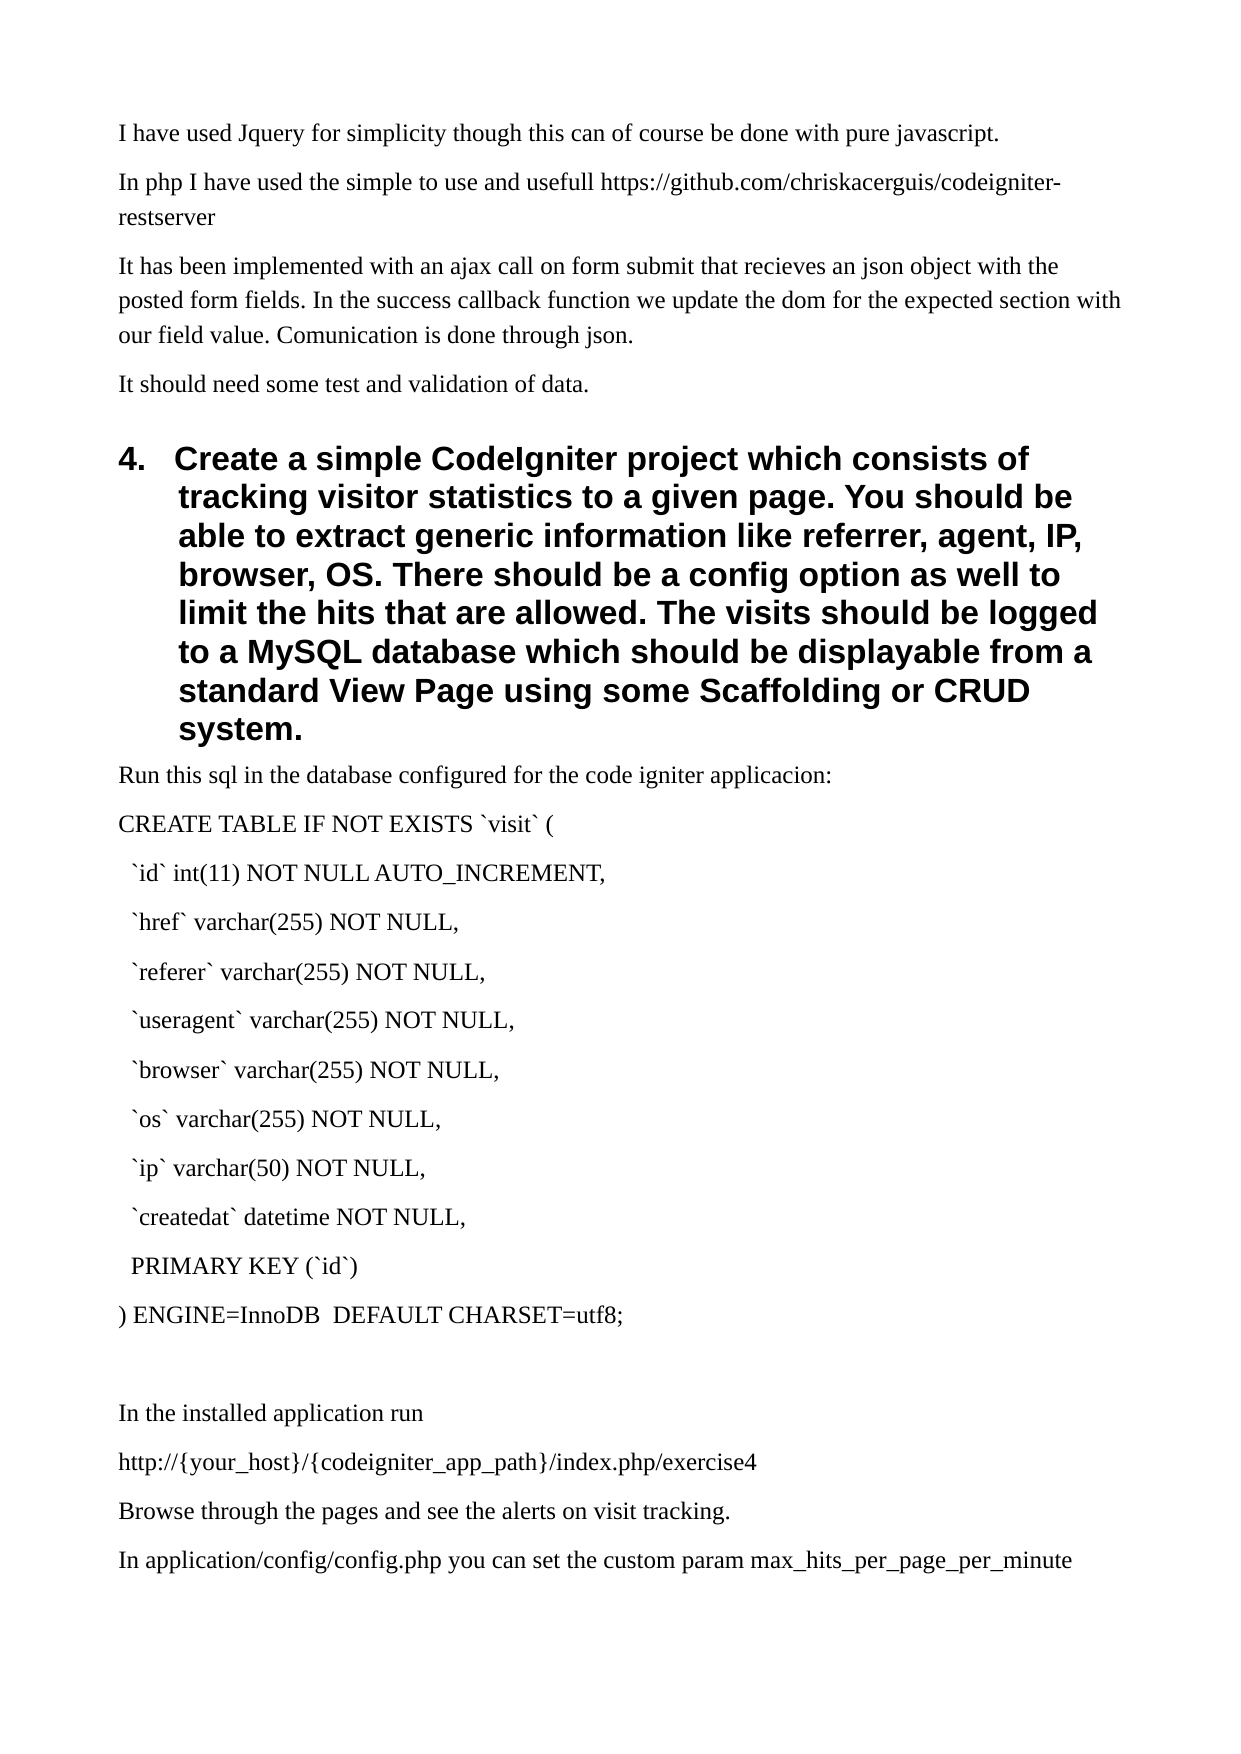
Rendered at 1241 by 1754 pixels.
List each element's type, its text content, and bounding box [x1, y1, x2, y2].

text `id` int(11) NOT NULL AUTO_INCREMENT, [118, 858, 1122, 887]
text It should need some test and validation of data. [118, 369, 1122, 397]
text CREATE TABLE IF NOT EXISTS `visit` ( [118, 809, 1122, 838]
text `referer` varchar(255) NOT NULL, [118, 957, 1122, 985]
text I have used Jquery for simplicity though this can of course be done with pure javascript. [118, 118, 1122, 147]
text `os` varchar(255) NOT NULL, [118, 1104, 1122, 1132]
text `browser` varchar(255) NOT NULL, [118, 1055, 1122, 1083]
text Run this sql in the database configured for the code igniter applicacion: [118, 760, 1122, 789]
text `ip` varchar(50) NOT NULL, [118, 1153, 1122, 1182]
text In php I have used the simple to use and usefull https://github.com/chriskacerguis/codeigniter-restserver [118, 167, 1122, 230]
text In application/config/config.php you can set the custom param max_hits_per_page_per_minute [118, 1545, 1122, 1574]
text http://{your_host}/{codeigniter_app_path}/index.php/exercise4 [118, 1447, 1122, 1476]
text ) ENGINE=InnoDB DEFAULT CHARSET=utf8; [118, 1300, 1122, 1329]
text It has been implemented with an ajax call on form submit that recieves an json object with the posted form fields. In the success callback function we update the dom for the expected section with our field value. Comunication is done through json. [118, 251, 1122, 348]
text `href` varchar(255) NOT NULL, [118, 907, 1122, 936]
text PRIMARY KEY (`id`) [118, 1251, 1122, 1280]
text In the installed application run [118, 1398, 1122, 1427]
text `useragent` varchar(255) NOT NULL, [118, 1006, 1122, 1034]
text Browse through the pages and see the alerts on visit tracking. [118, 1496, 1122, 1525]
subtitle 4. Create a simple CodeIgniter project which consists of tracking visitor statistics to a given page. You should be able to extract generic information like referrer, agent, IP, browser, OS. There should be a config option as well to limit the hits that are allowed. The visits should be logged to a MySQL database which should be displayable from a standard View Page using some Scaffolding or CRUD system. [118, 439, 1122, 748]
text `createdat` datetime NOT NULL, [118, 1202, 1122, 1231]
